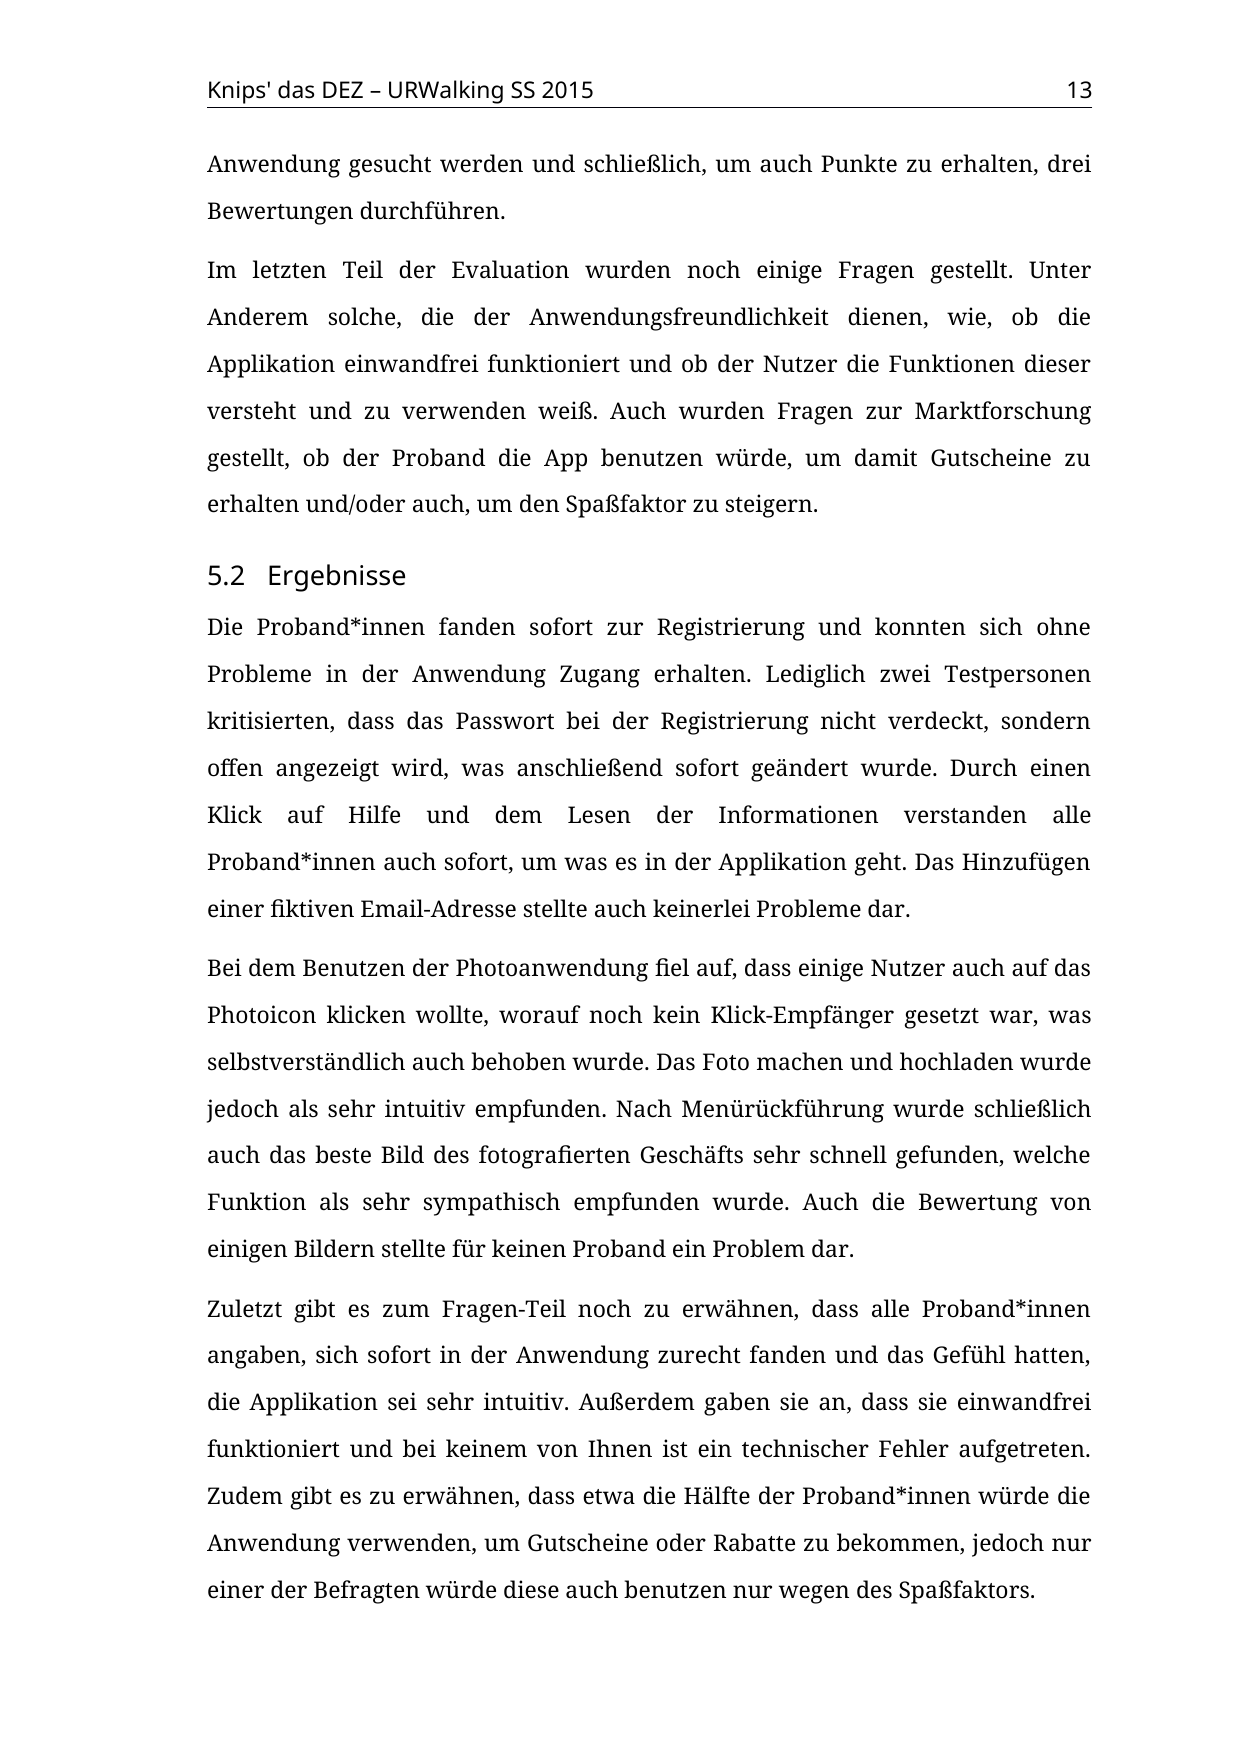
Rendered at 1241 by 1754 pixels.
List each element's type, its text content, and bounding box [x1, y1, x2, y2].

subtitle Ergebnisse [207, 556, 1092, 593]
text Zuletzt gibt es zum Fragen-Teil noch zu erwähnen, dass alle Proband*innen angaben, sich sofort in der Anwendung zurecht fanden und das Gefühl hatten, die Applikation sei sehr intuitiv. Außerdem gaben sie an, dass sie einwandfrei funktioniert und bei keinem von Ihnen ist ein technischer Fehler aufgetreten. Zudem gibt es zu erwähnen, dass etwa die Hälfte der Proband*innen würde die Anwendung verwenden, um Gutscheine oder Rabatte zu bekommen, jedoch nur einer der Befragten würde diese auch benutzen nur wegen des Spaßfaktors. [207, 1293, 1092, 1605]
text Im letzten Teil der Evaluation wurden noch einige Fragen gestellt. Unter Anderem solche, die der Anwendungsfreundlichkeit dienen, wie, ob die Applikation einwandfrei funktioniert und ob der Nutzer die Funktionen dieser versteht und zu verwenden weiß. Auch wurden Fragen zur Marktforschung gestellt, ob der Proband die App benutzen würde, um damit Gutscheine zu erhalten und/oder auch, um den Spaßfaktor zu steigern. [207, 254, 1092, 519]
text Die Proband*innen fanden sofort zur Registrierung und konnten sich ohne Probleme in der Anwendung Zugang erhalten. Lediglich zwei Testpersonen kritisierten, dass das Passwort bei der Registrierung nicht verdeckt, sondern offen angezeigt wird, was anschließend sofort geändert wurde. Durch einen Klick auf Hilfe und dem Lesen der Informationen verstanden alle Proband*innen auch sofort, um was es in der Applikation geht. Das Hinzufügen einer fiktiven Email-Adresse stellte auch keinerlei Probleme dar. [207, 611, 1092, 924]
text Bei dem Benutzen der Photoanwendung fiel auf, dass einige Nutzer auch auf das Photoicon klicken wollte, worauf noch kein Klick-Empfänger gesetzt war, was selbstverständlich auch behoben wurde. Das Foto machen und hochladen wurde jedoch als sehr intuitiv empfunden. Nach Menürückführung wurde schließlich auch das beste Bild des fotografierten Geschäfts sehr schnell gefunden, welche Funktion als sehr sympathisch empfunden wurde. Auch die Bewertung von einigen Bildern stellte für keinen Proband ein Problem dar. [207, 952, 1092, 1264]
text Anwendung gesucht werden und schließlich, um auch Punkte zu erhalten, drei Bewertungen durchführen. [207, 148, 1092, 226]
